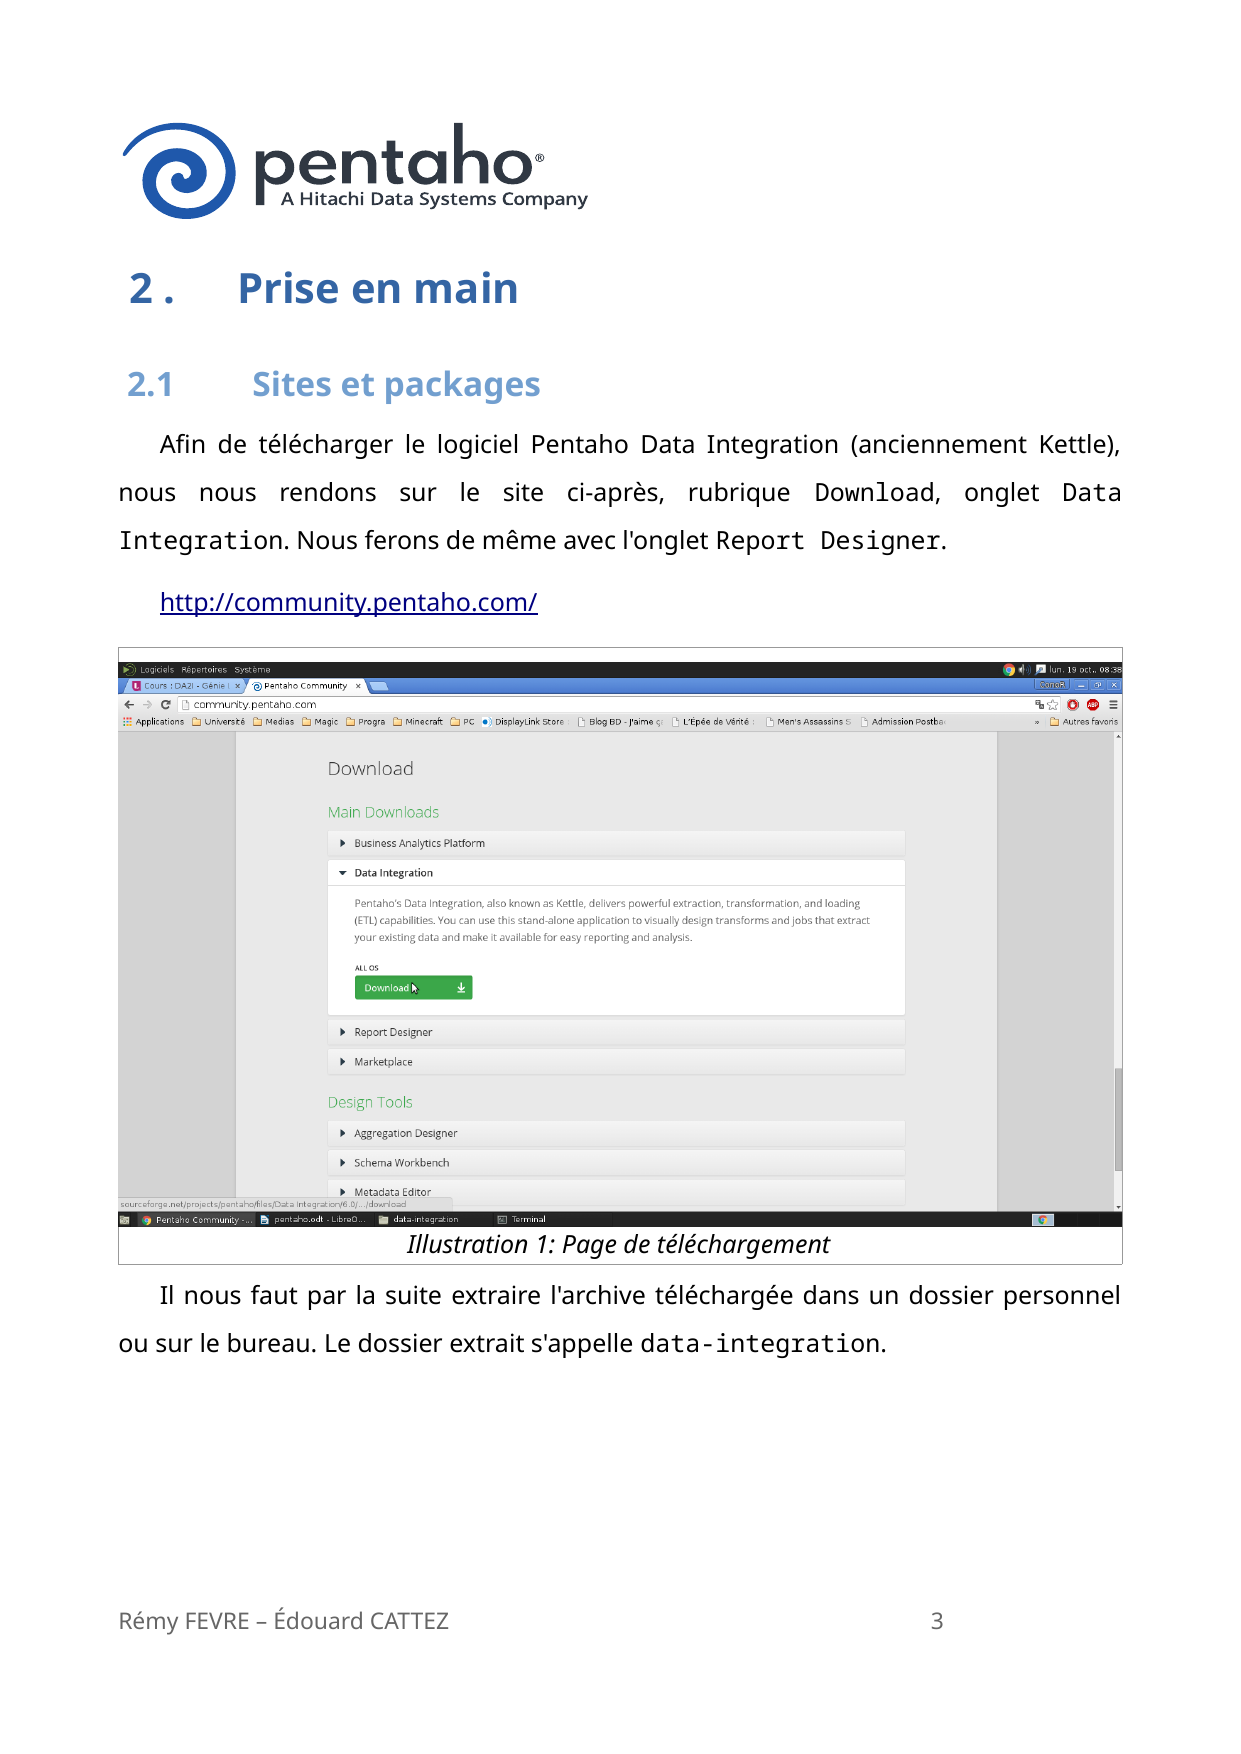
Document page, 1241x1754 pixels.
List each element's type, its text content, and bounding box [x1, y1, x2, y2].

text [119, 1227, 1122, 1264]
text Illustration 1: Page de téléchargement [121, 1227, 1119, 1261]
subtitle Sites et packages [118, 361, 1122, 407]
text [119, 648, 1122, 662]
text Afin de télécharger le logiciel Pentaho Data Integration (anciennement Kettle), nous nous rendons sur le site ci-après, rubrique Download, onglet Data Integration. Nous ferons de même avec l'onglet Report Designer. [118, 427, 1122, 556]
text http://community.pentaho.com/ [118, 584, 1122, 619]
picture [118, 662, 1123, 1227]
text Il nous faut par la suite extraire l'archive téléchargée dans un dossier personnel ou sur le bureau. Le dossier extrait s'appelle data-integration. [118, 1265, 1122, 1359]
subtitle Prise en main [118, 259, 1122, 315]
